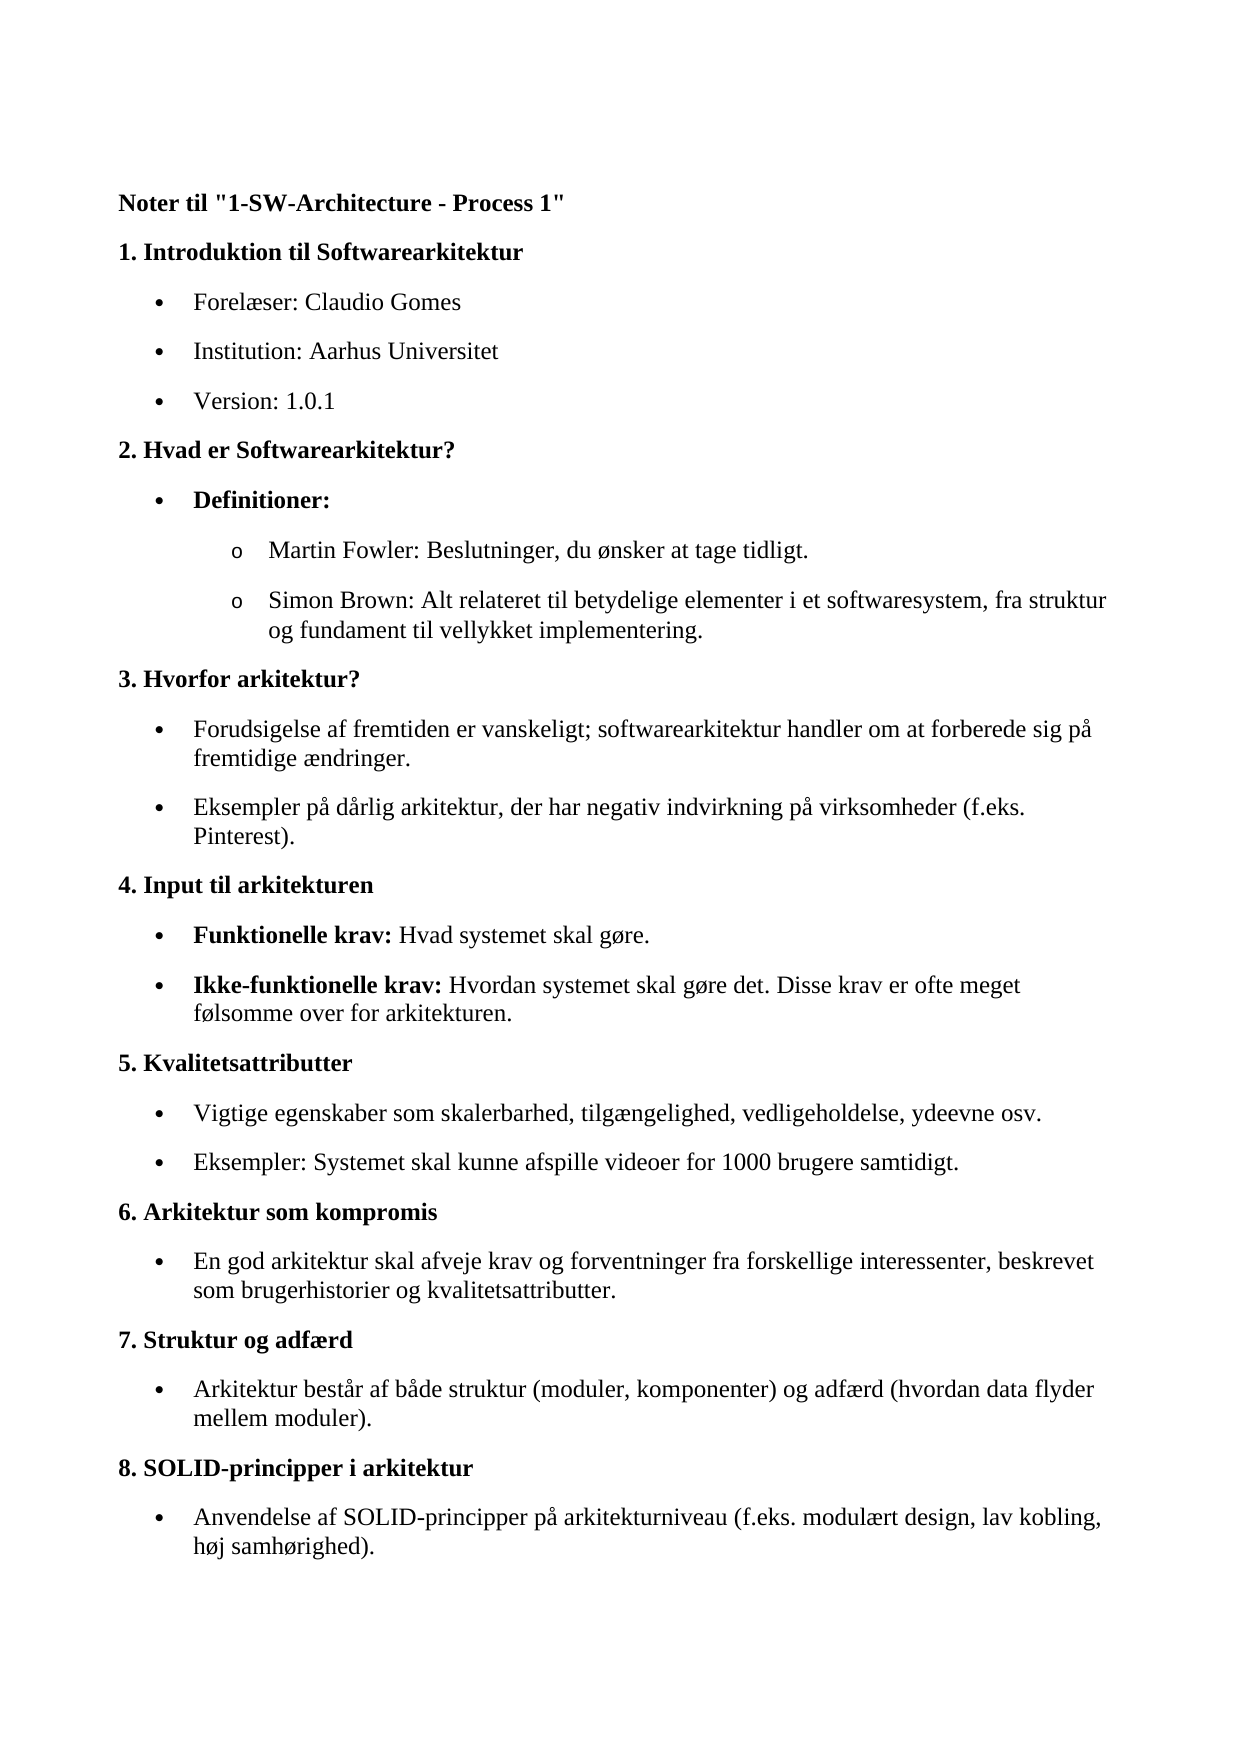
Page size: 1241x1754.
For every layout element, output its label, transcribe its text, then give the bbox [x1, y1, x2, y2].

list Martin Fowler: Beslutninger, du ønsker at tage tidligt. [231, 535, 1122, 564]
text 2. Hvad er Softwarearkitektur? [118, 436, 1122, 464]
text 8. SOLID-principper i arkitektur [118, 1453, 1122, 1481]
text Noter til "1-SW-Architecture - Process 1" [118, 188, 1122, 216]
text 6. Arkitektur som kompromis [118, 1197, 1122, 1226]
list Arkitektur består af både struktur (moduler, komponenter) og adfærd (hvordan data flyder mellem moduler). [156, 1374, 1122, 1432]
list Ikke-funktionelle krav: Hvordan systemet skal gøre det. Disse krav er ofte meget følsomme over for arkitekturen. [156, 970, 1122, 1027]
list Definitioner: [156, 485, 1122, 514]
list Anvendelse af SOLID-principper på arkitekturniveau (f.eks. modulært design, lav kobling, høj samhørighed). [156, 1502, 1122, 1560]
text 4. Input til arkitekturen [118, 871, 1122, 899]
text 7. Struktur og adfærd [118, 1325, 1122, 1353]
list En god arkitektur skal afveje krav og forventninger fra forskellige interessenter, beskrevet som brugerhistorier og kvalitetsattributter. [156, 1246, 1122, 1304]
list Funktionelle krav: Hvad systemet skal gøre. [156, 920, 1122, 949]
list Forelæser: Claudio Gomes [156, 287, 1122, 316]
text 5. Kvalitetsattributter [118, 1048, 1122, 1077]
list Vigtige egenskaber som skalerbarhed, tilgængelighed, vedligeholdelse, ydeevne osv. [156, 1098, 1122, 1126]
list Simon Brown: Alt relateret til betydelige elementer i et softwaresystem, fra struktur og fundament til vellykket implementering. [231, 585, 1122, 643]
list Forudsigelse af fremtiden er vanskeligt; softwarearkitektur handler om at forberede sig på fremtidige ændringer. [156, 714, 1122, 771]
list Eksempler på dårlig arkitektur, der har negativ indvirkning på virksomheder (f.eks. Pinterest). [156, 792, 1122, 850]
text 3. Hvorfor arkitektur? [118, 664, 1122, 693]
text 1. Introduktion til Softwarearkitektur [118, 237, 1122, 266]
list Institution: Aarhus Universitet [156, 336, 1122, 365]
list Version: 1.0.1 [156, 386, 1122, 415]
list Eksempler: Systemet skal kunne afspille videoer for 1000 brugere samtidigt. [156, 1147, 1122, 1176]
